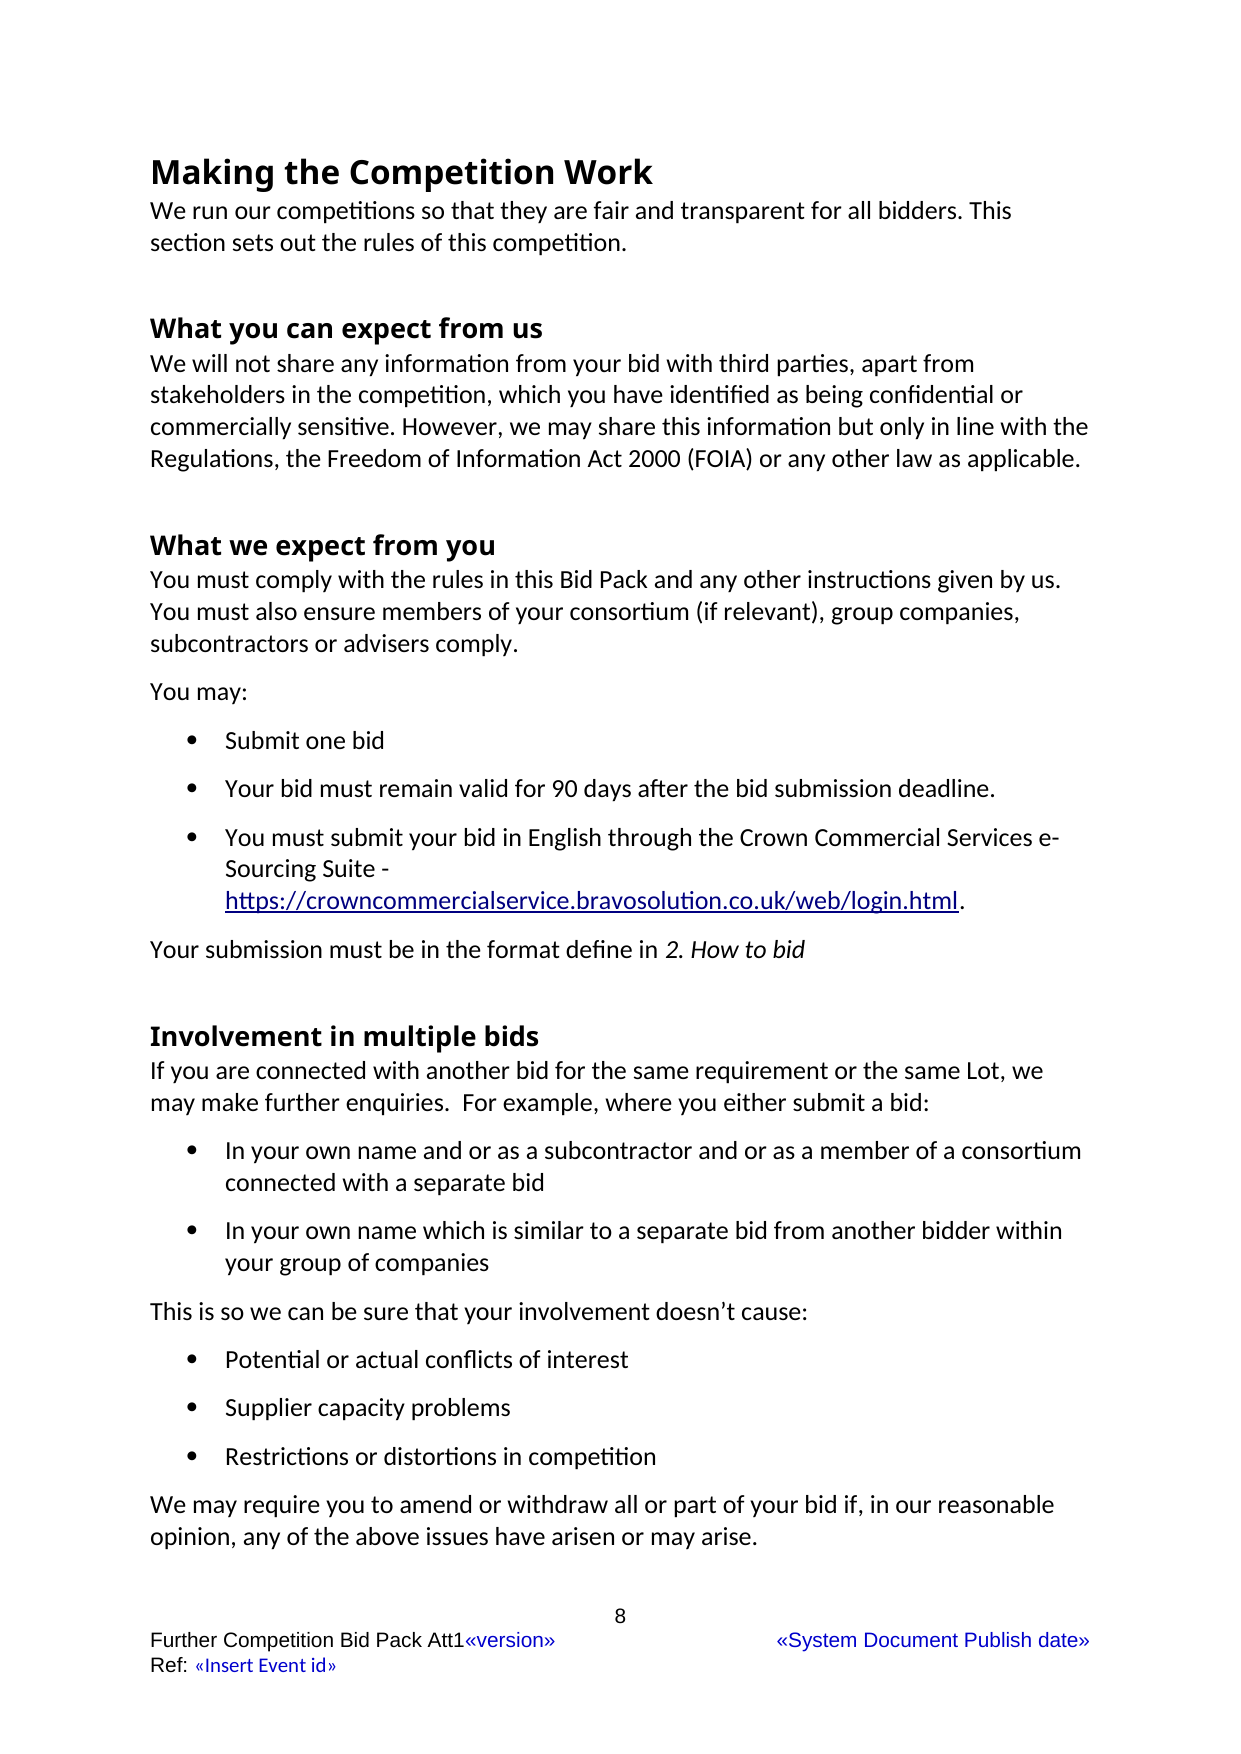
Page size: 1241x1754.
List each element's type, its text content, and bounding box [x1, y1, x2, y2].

text You may: [150, 675, 1090, 707]
text We may require you to amend or withdraw all or part of your bid if, in our reasonable opinion, any of the above issues have arisen or may arise. [150, 1488, 1090, 1552]
text Your submission must be in the format define in 2. How to bid [150, 933, 1090, 996]
subtitle What we expect from you [150, 527, 1090, 563]
list In your own name and or as a subcontractor and or as a member of a consortium connected with a separate bid [187, 1134, 1090, 1198]
list Potential or actual conflicts of interest [187, 1343, 1090, 1375]
list Supplier capacity problems [187, 1391, 1090, 1423]
text We will not share any information from your bid with third parties, apart from stakeholders in the competition, which you have identified as being confidential or commercially sensitive. However, we may share this information but only in line with the Regulations, the Freedom of Information Act 2000 (FOIA) or any other law as applicable. [150, 347, 1090, 506]
list In your own name which is similar to a separate bid from another bidder within your group of companies [187, 1214, 1090, 1278]
text We run our competitions so that they are fair and transparent for all bidders. This section sets out the rules of this competition. [150, 194, 1090, 289]
subtitle Making the Competition Work [150, 148, 1090, 194]
subtitle What you can expect from us [150, 310, 1090, 347]
text This is so we can be sure that your involvement doesn’t cause: [150, 1294, 1090, 1326]
text You must comply with the rules in this Bid Pack and any other instructions given by us. You must also ensure members of your consortium (if relevant), group companies, subcontractors or advisers comply. [150, 563, 1090, 659]
list You must submit your bid in English through the Crown Commercial Services e-Sourcing Suite - https://crowncommercialservice.bravosolution.co.uk/web/login.html. [187, 821, 1090, 916]
list Submit one bid [187, 724, 1090, 756]
list Your bid must remain valid for 90 days after the bid submission deadline. [187, 772, 1090, 804]
list Restrictions or distortions in competition [187, 1440, 1090, 1472]
text If you are connected with another bid for the same requirement or the same Lot, we may make further enquiries. For example, where you either submit a bid: [150, 1054, 1090, 1117]
subtitle Involvement in multiple bids [150, 1017, 1090, 1054]
